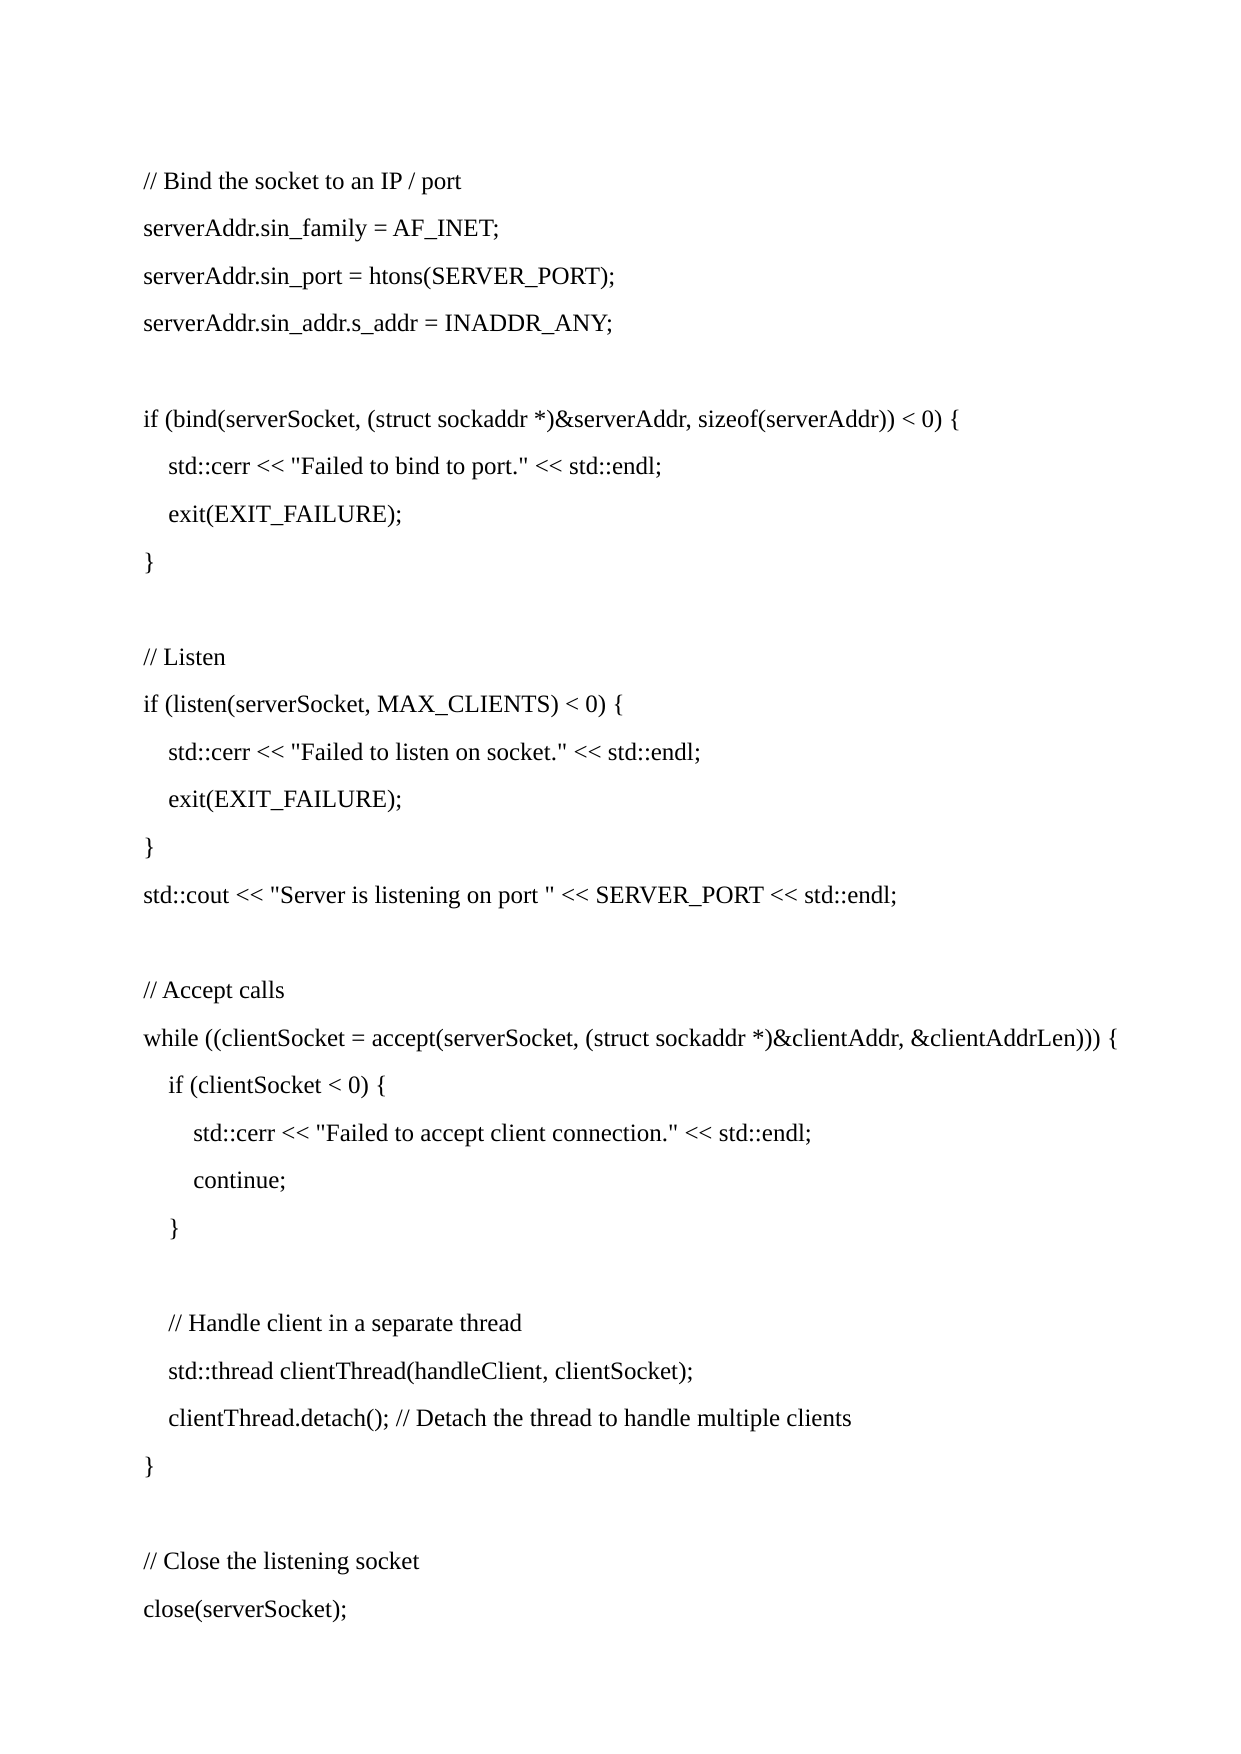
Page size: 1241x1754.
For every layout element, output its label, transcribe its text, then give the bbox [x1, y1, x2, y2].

text // Listen [118, 642, 1122, 671]
text // Handle client in a separate thread [118, 1308, 1122, 1337]
text close(serverSocket); [118, 1594, 1122, 1623]
text // Close the listening socket [118, 1546, 1122, 1575]
text std::cerr << "Failed to bind to port." << std::endl; [118, 451, 1122, 480]
text std::cerr << "Failed to listen on socket." << std::endl; [118, 737, 1122, 766]
text } [118, 547, 1122, 575]
text exit(EXIT_FAILURE); [118, 499, 1122, 528]
text clientThread.detach(); // Detach the thread to handle multiple clients [118, 1403, 1122, 1432]
text continue; [118, 1165, 1122, 1194]
text } [118, 1451, 1122, 1480]
text } [118, 832, 1122, 861]
text // Bind the socket to an IP / port [118, 166, 1122, 194]
text std::cerr << "Failed to accept client connection." << std::endl; [118, 1118, 1122, 1147]
text std::cout << "Server is listening on port " << SERVER_PORT << std::endl; [118, 880, 1122, 908]
text if (clientSocket < 0) { [118, 1070, 1122, 1099]
text if (bind(serverSocket, (struct sockaddr *)&serverAddr, sizeof(serverAddr)) < 0) { [118, 404, 1122, 432]
text std::thread clientThread(handleClient, clientSocket); [118, 1356, 1122, 1384]
text if (listen(serverSocket, MAX_CLIENTS) < 0) { [118, 689, 1122, 718]
text serverAddr.sin_addr.s_addr = INADDR_ANY; [118, 308, 1122, 337]
text while ((clientSocket = accept(serverSocket, (struct sockaddr *)&clientAddr, &clientAddrLen))) { [118, 1023, 1122, 1051]
text serverAddr.sin_family = AF_INET; [118, 213, 1122, 242]
text // Accept calls [118, 975, 1122, 1004]
text serverAddr.sin_port = htons(SERVER_PORT); [118, 261, 1122, 290]
text exit(EXIT_FAILURE); [118, 784, 1122, 813]
text } [118, 1213, 1122, 1242]
